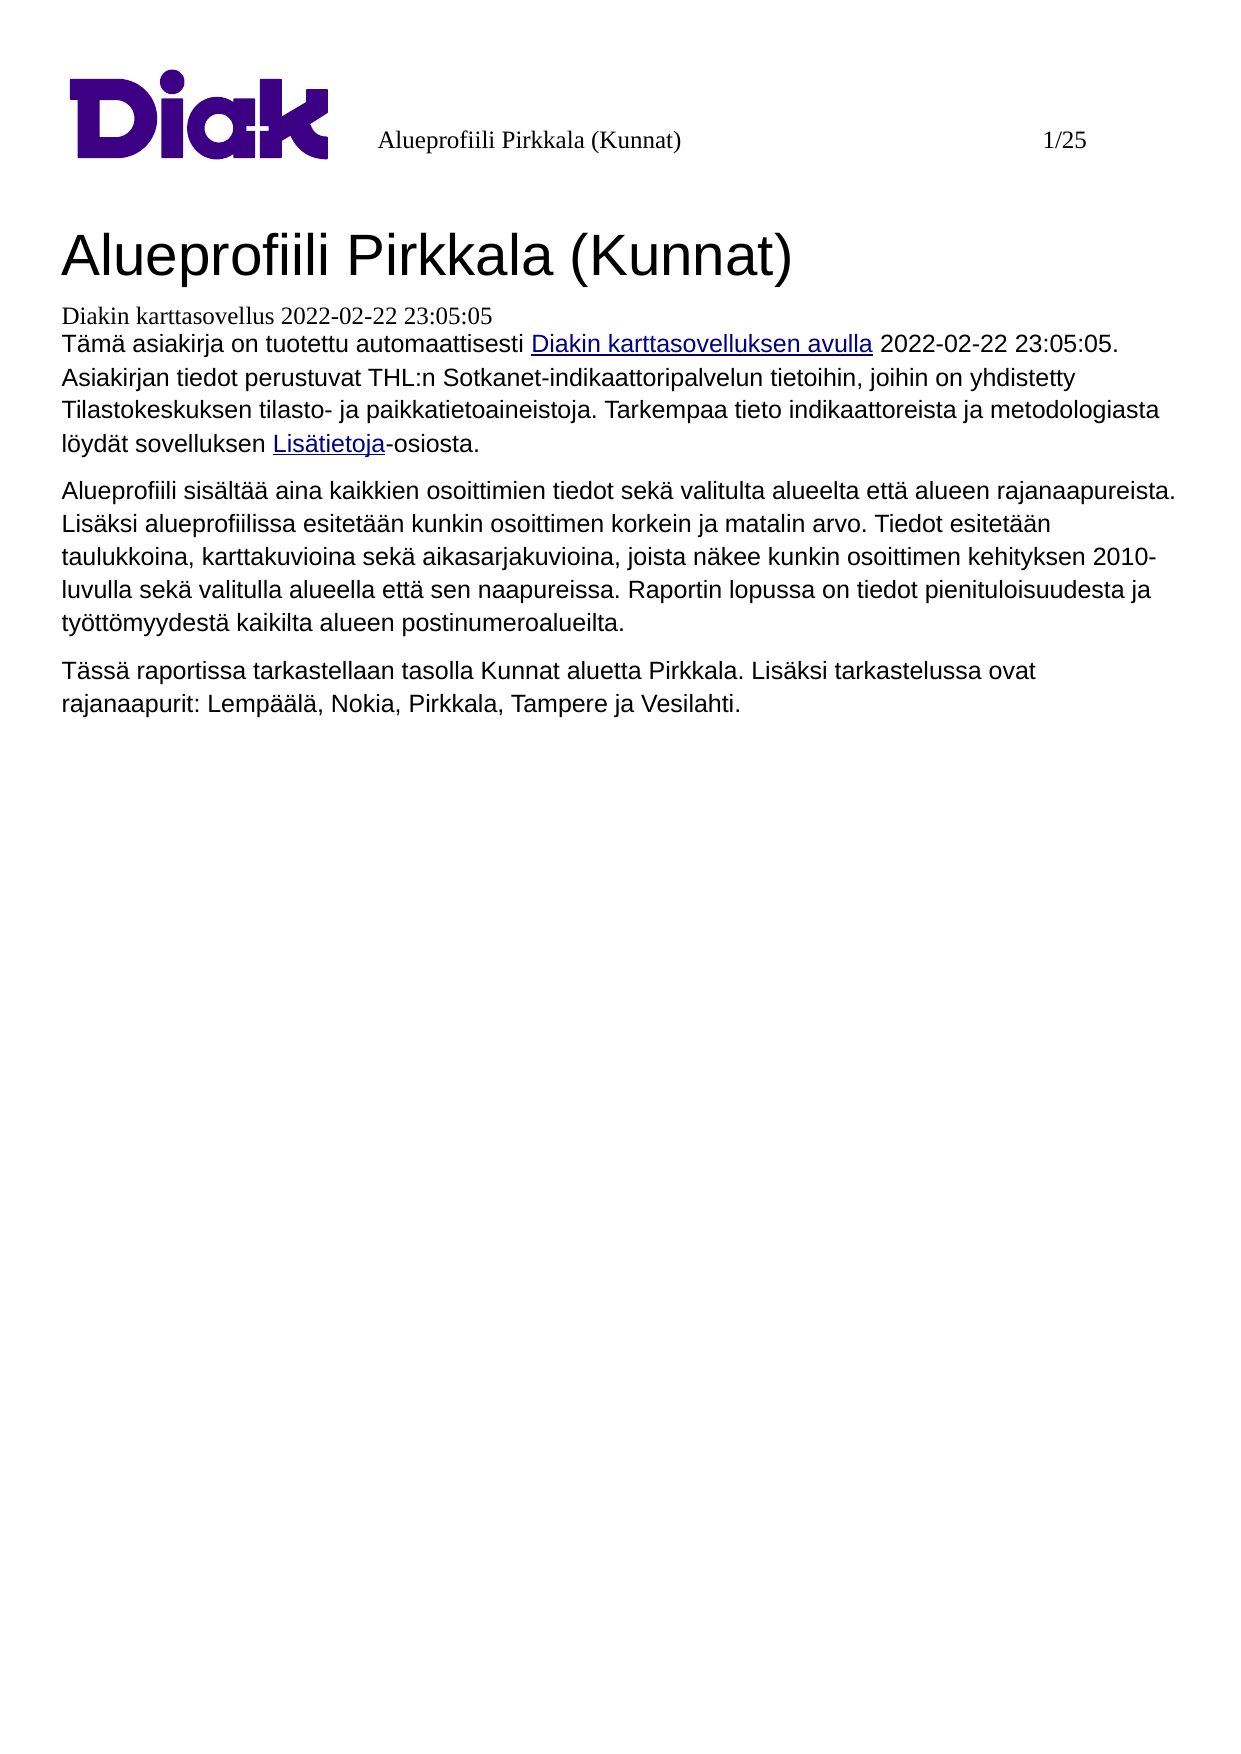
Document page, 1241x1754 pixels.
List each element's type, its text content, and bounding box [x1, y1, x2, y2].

text Diakin karttasovellus 2022-02-22 23:05:05 [61, 301, 1179, 329]
text Tämä asiakirja on tuotettu automaattisesti Diakin karttasovelluksen avulla 2022-02-22 23:05:05. Asiakirjan tiedot perustuvat THL:n Sotkanet-indikaattoripalvelun tietoihin, joihin on yhdistetty Tilastokeskuksen tilasto- ja paikkatietoaineistoja. Tarkempaa tieto indikaattoreista ja metodologiasta löydät sovelluksen Lisätietoja-osiosta. [61, 329, 1179, 457]
text Tässä raportissa tarkastellaan tasolla Kunnat aluetta Pirkkala. Lisäksi tarkastelussa ovat rajanaapurit: Lempäälä, Nokia, Pirkkala, Tampere ja Vesilahti. [61, 656, 1179, 718]
text Alueprofiili sisältää aina kaikkien osoittimien tiedot sekä valitulta alueelta että alueen rajanaapureista. Lisäksi alueprofiilissa esitetään kunkin osoittimen korkein ja matalin arvo. Tiedot esitetään taulukkoina, karttakuvioina sekä aikasarjakuvioina, joista näkee kunkin osoittimen kehityksen 2010-luvulla sekä valitulla alueella että sen naapureissa. Raportin lopussa on tiedot pienituloisuudesta ja työttömyydestä kaikilta alueen postinumeroalueilta. [61, 476, 1179, 637]
title Alueprofiili Pirkkala (Kunnat) [61, 221, 1179, 288]
